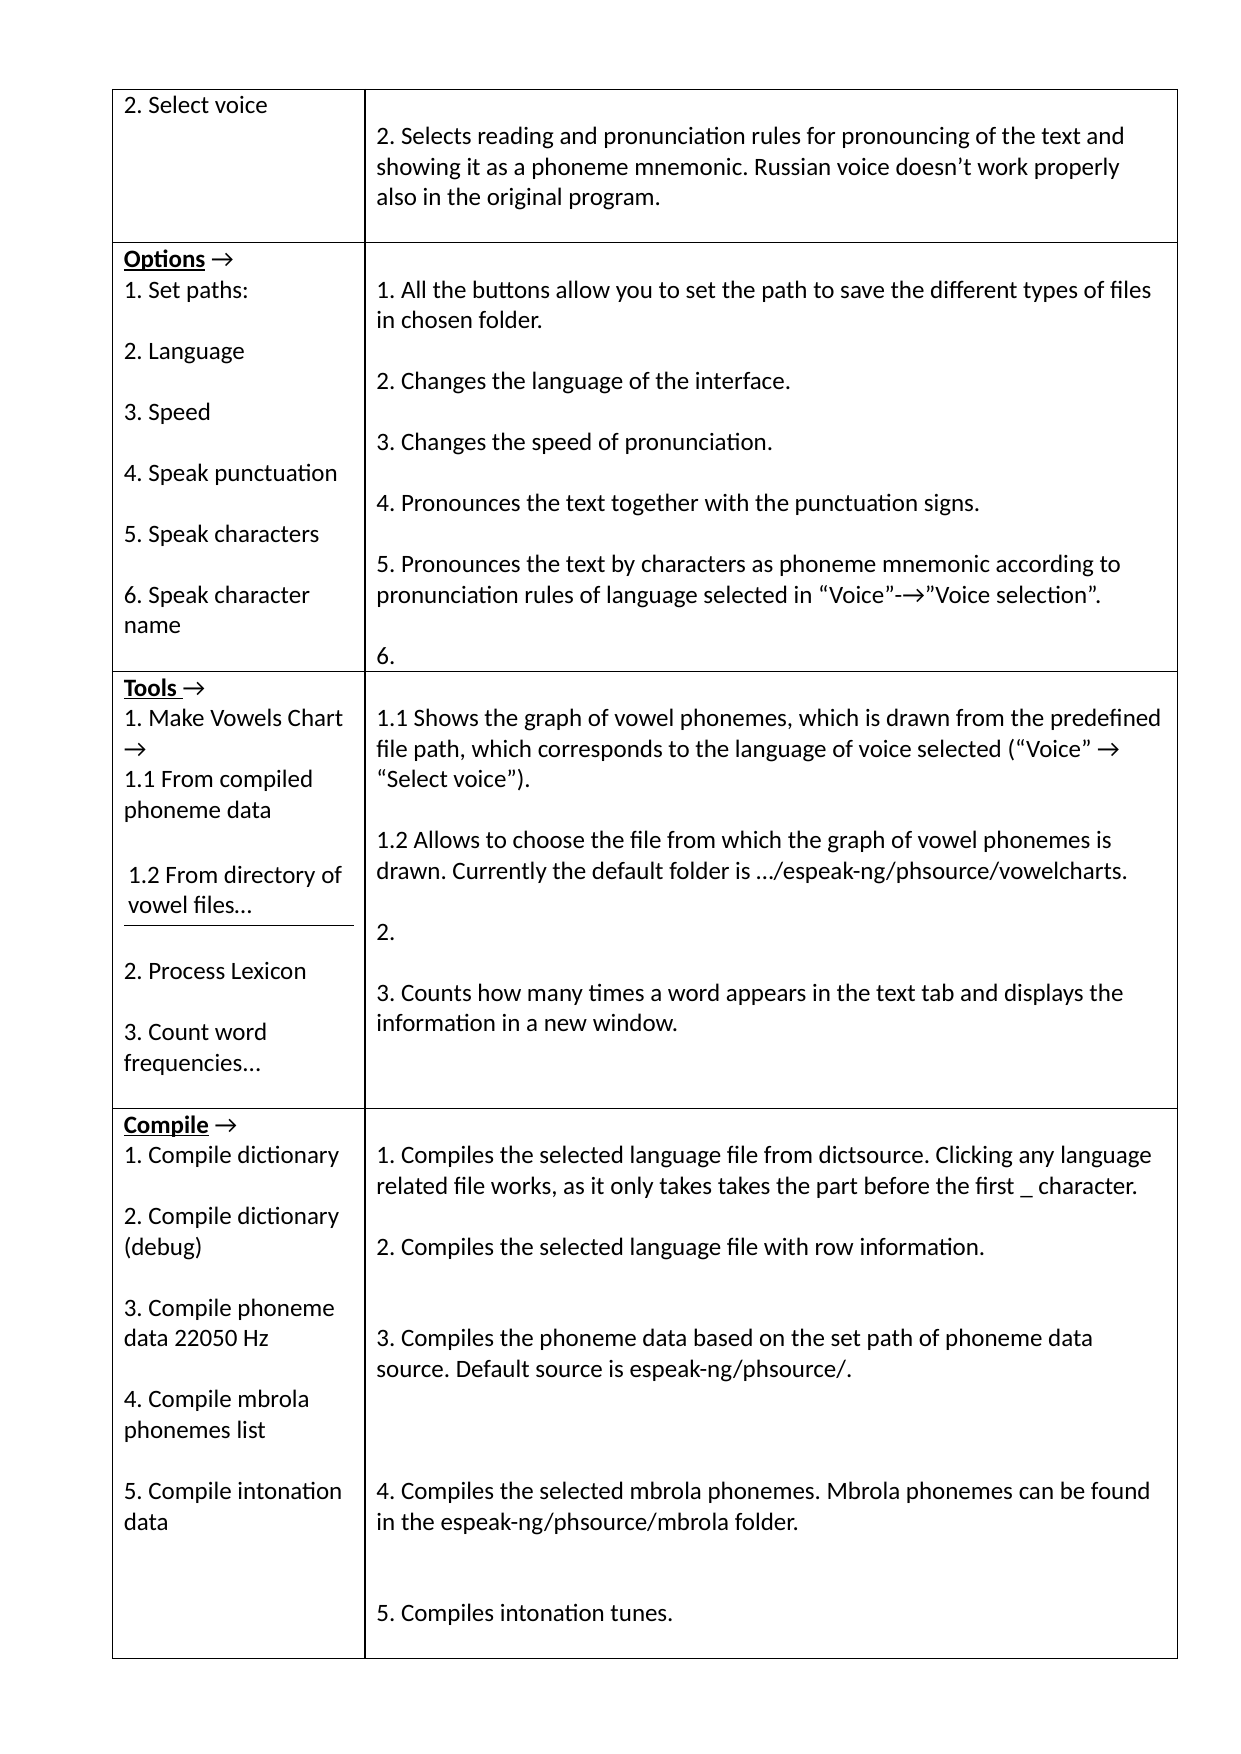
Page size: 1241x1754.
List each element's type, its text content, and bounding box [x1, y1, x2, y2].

table_cell Tools → 1. Make Vowels Chart → 1.1 From compiled phoneme data 1.2 From directory of vowel files… 2. Process Lexicon 3. Count word frequencies... [113, 672, 364, 1108]
table_cell Options → 1. Set paths: 2. Language 3. Speed 4. Speak punctuation 5. Speak characters 6. Speak character name [113, 243, 364, 671]
table_cell 2. Select voice [113, 90, 364, 242]
table_cell 1. Compiles the selected language file from dictsource. Clicking any language related file works, as it only takes takes the part before the first _ character. 2. Compiles the selected language file with row information. 3. Compiles the phoneme data based on the set path of phoneme data source. Default source is espeak-ng/phsource/. 4. Compiles the selected mbrola phonemes. Mbrola phonemes can be found in the espeak-ng/phsource/mbrola folder. 5. Compiles intonation tunes. [366, 1109, 1177, 1658]
table_cell Compile → 1. Compile dictionary 2. Compile dictionary (debug) 3. Compile phoneme data 22050 Hz 4. Compile mbrola phonemes list 5. Compile intonation data [113, 1109, 364, 1658]
table_cell 2. Selects reading and pronunciation rules for pronouncing of the text and showing it as a phoneme mnemonic. Russian voice doesn’t work properly also in the original program. [366, 90, 1177, 242]
table_cell 1.1 Shows the graph of vowel phonemes, which is drawn from the predefined file path, which corresponds to the language of voice selected (“Voice” → “Select voice”). 1.2 Allows to choose the file from which the graph of vowel phonemes is drawn. Currently the default folder is …/espeak-ng/phsource/vowelcharts. 2. 3. Counts how many times a word appears in the text tab and displays the information in a new window. [366, 672, 1177, 1108]
table_cell 1. All the buttons allow you to set the path to save the different types of files in chosen folder. 2. Changes the language of the interface. 3. Changes the speed of pronunciation. 4. Pronounces the text together with the punctuation signs. 5. Pronounces the text by characters as phoneme mnemonic according to pronunciation rules of language selected in “Voice”-→”Voice selection”. 6. [366, 243, 1177, 671]
